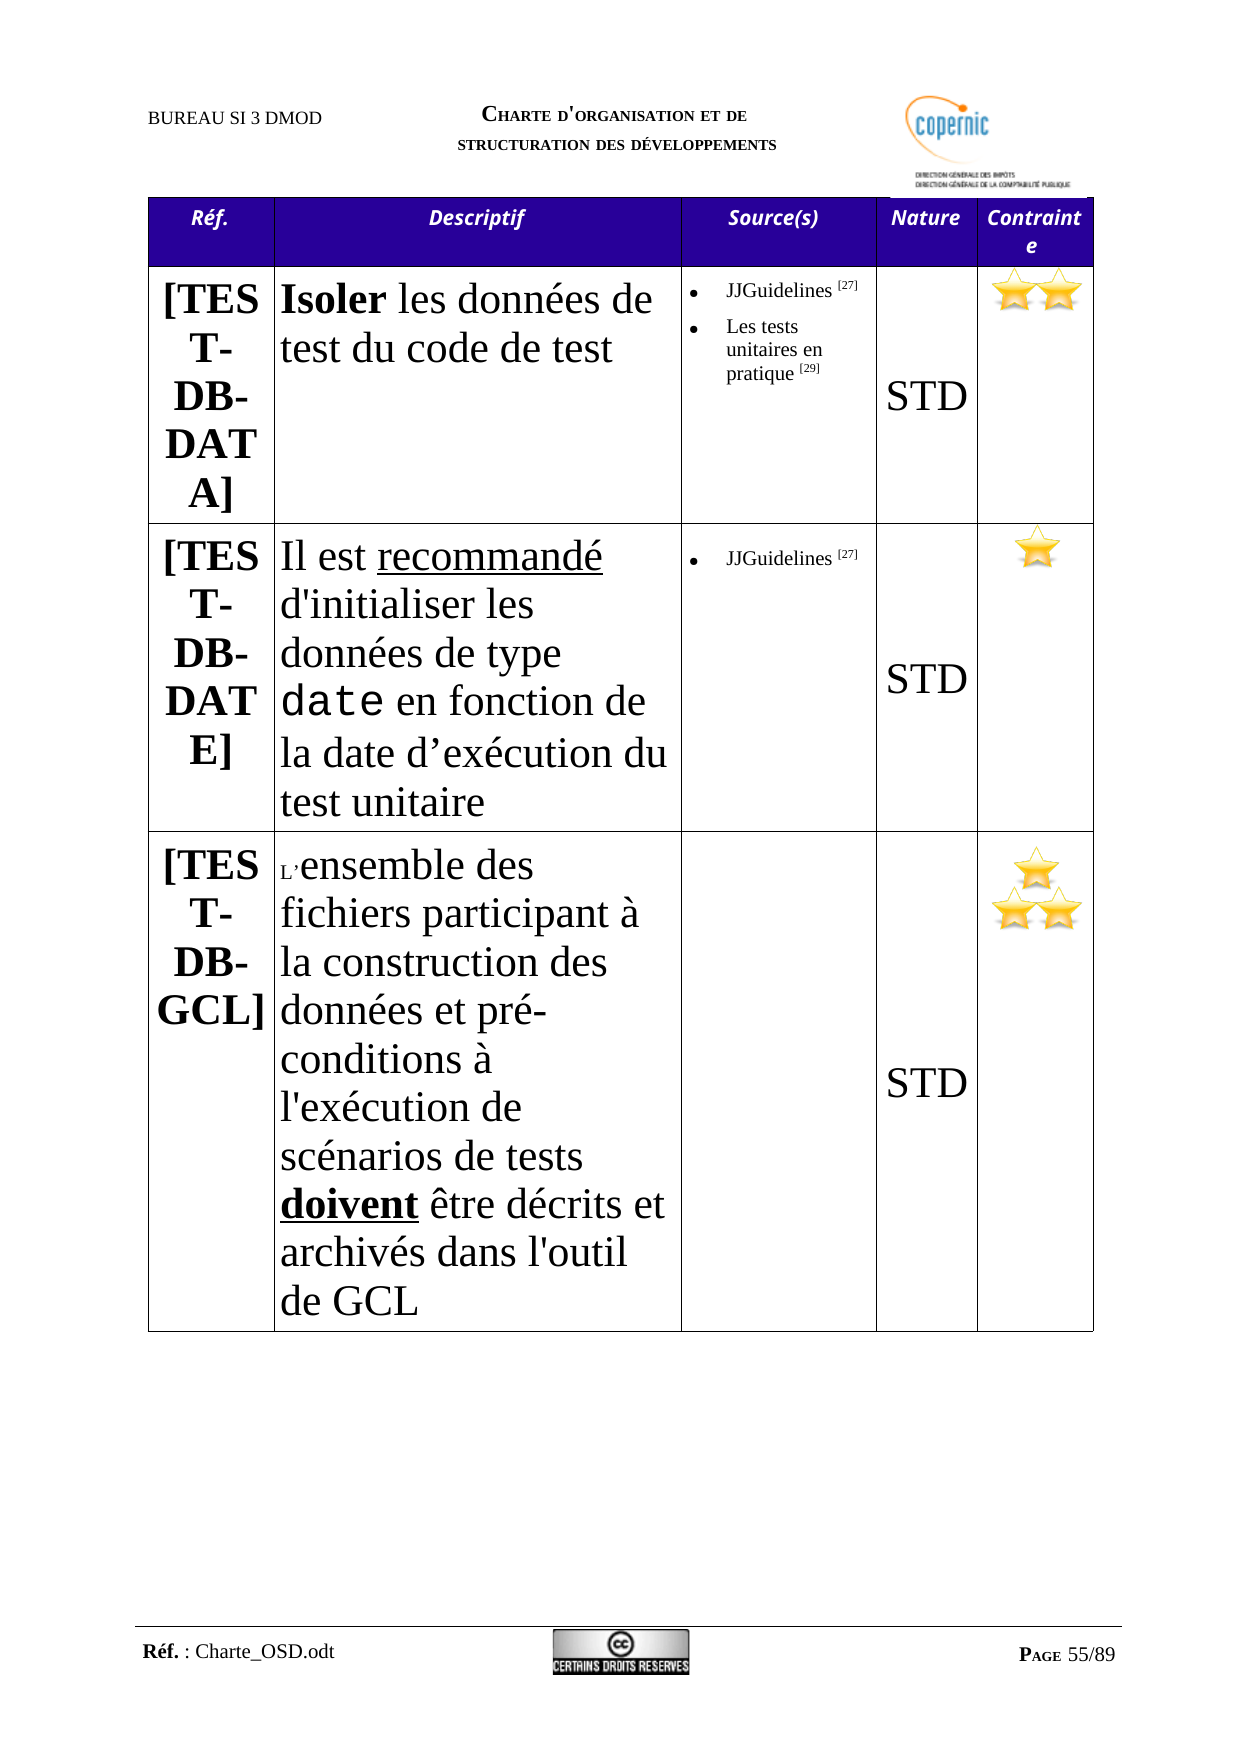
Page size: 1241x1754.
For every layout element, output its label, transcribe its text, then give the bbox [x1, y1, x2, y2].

picture [989, 843, 1085, 934]
table_cell [682, 832, 876, 1331]
table_cell STD [877, 832, 977, 1331]
table_cell [978, 267, 1093, 522]
table_header Source(s) [682, 198, 876, 266]
table_cell [978, 524, 1093, 831]
table_header Contrainte [978, 198, 1093, 266]
table_header Nature [877, 198, 977, 266]
table_cell Isoler les données de test du code de test [275, 267, 681, 522]
picture [552, 1629, 690, 1675]
table_cell [TEST-DB-GCL] [149, 832, 274, 1331]
table_cell JJGuidelines [27] Les tests unitaires en pratique [29] [682, 267, 876, 522]
table_header Descriptif [275, 198, 681, 266]
table_cell L’ensemble des fichiers participant à la construction des données et pré-conditions à l'exécution de scénarios de tests doivent être décrits et archivés dans l'outil de GCL [275, 832, 681, 1331]
table_cell Il est recommandé d'initialiser les données de type date en fonction de la date d’exécution du test unitaire [275, 524, 681, 831]
picture [989, 264, 1085, 315]
table_cell STD [877, 524, 977, 831]
table_cell [TEST-DB-DATE] [149, 524, 274, 831]
table_header Réf. [149, 198, 274, 266]
table_cell [978, 832, 1093, 1331]
table_cell STD [877, 267, 977, 522]
picture [1012, 521, 1063, 572]
table_cell JJGuidelines [27] [682, 524, 876, 831]
table_cell [TEST-DB-DATA] [149, 267, 274, 522]
picture [890, 84, 1087, 198]
